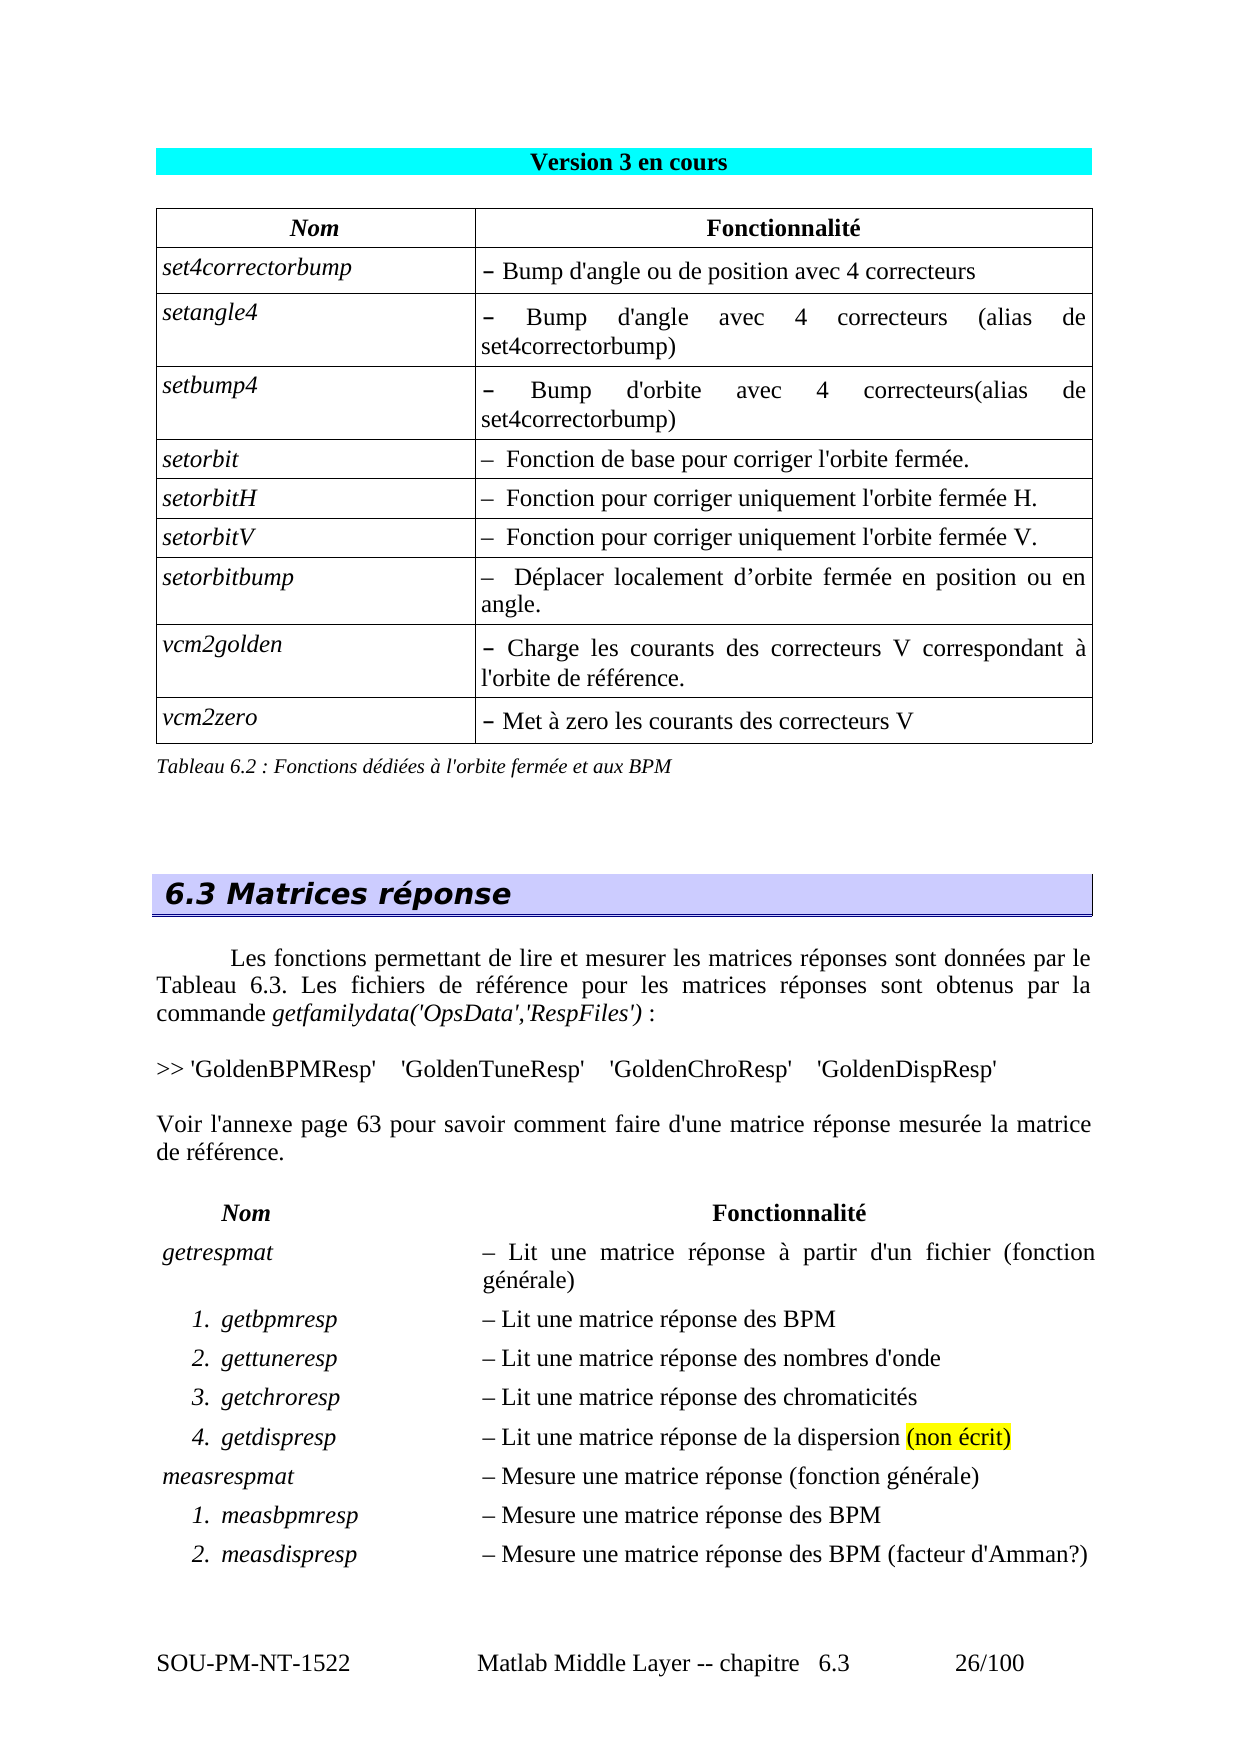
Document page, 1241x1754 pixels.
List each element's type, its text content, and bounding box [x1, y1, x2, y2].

table_cell – Mesure une matrice réponse des BPM (facteur d'Amman?) [439, 1534, 1102, 1573]
table_cell setangle4 [157, 294, 475, 366]
text Voir l'annexe page 68 pour savoir comment faire d'une matrice réponse mesurée la matrice de référence. [156, 1110, 1092, 1166]
table_cell setorbit [157, 440, 475, 478]
table_cell setorbitV [157, 519, 475, 557]
text Tableau 6.2 : Fonctions dédiées à l'orbite fermée et aux BPM [156, 755, 1092, 778]
table_header Fonctionnalité [476, 209, 1092, 247]
table_cell setbump4 [157, 367, 475, 439]
table_cell – Fonction pour corriger uniquement l'orbite fermée H. [476, 479, 1092, 518]
table_cell set4correctorbump [157, 248, 475, 293]
table_cell measbpmresp [156, 1495, 439, 1534]
table_cell – Lit une matrice réponse des chromaticités [439, 1378, 1102, 1417]
table_cell getbpmresp [156, 1299, 439, 1338]
text Les fonctions permettant de lire et mesurer les matrices réponses sont données par le Tableau 6.3. Les fichiers de référence pour les matrices réponses sont obtenus par la commande getfamilydata('OpsData','RespFiles') : [156, 944, 1092, 1027]
table_cell – Lit une matrice réponse à partir d'un fichier (fonction générale) [439, 1233, 1102, 1299]
table_cell getchroresp [156, 1378, 439, 1417]
table_header Fonctionnalité [439, 1193, 1102, 1232]
table_cell vcm2zero [157, 698, 475, 743]
table_cell – Lit une matrice réponse de la dispersion (non écrit) [439, 1417, 1102, 1456]
table_cell gettuneresp [156, 1339, 439, 1378]
table_cell – Met à zero les courants des correcteurs V [476, 698, 1092, 743]
table_cell getdispresp [156, 1417, 439, 1456]
table_cell measrespmat [156, 1456, 439, 1495]
table_header Nom [156, 1193, 439, 1232]
table_cell – Lit une matrice réponse des BPM [439, 1299, 1102, 1338]
table_cell getrespmat [156, 1233, 439, 1299]
table_cell – Mesure une matrice réponse des BPM [439, 1495, 1102, 1534]
table_cell – Bump d'orbite avec 4 correcteurs(alias de set4correctorbump) [476, 367, 1092, 439]
table_cell setorbitbump [157, 558, 475, 624]
table_cell – Fonction pour corriger uniquement l'orbite fermée V. [476, 519, 1092, 557]
table_cell – Bump d'angle avec 4 correcteurs (alias de set4correctorbump) [476, 294, 1092, 366]
table_cell – Mesure une matrice réponse (fonction générale) [439, 1456, 1102, 1495]
text >> 'GoldenBPMResp' 'GoldenTuneResp' 'GoldenChroResp' 'GoldenDispResp' [156, 1055, 1092, 1082]
table_cell – Déplacer localement d’orbite fermée en position ou en angle. [476, 558, 1092, 624]
table_cell – Charge les courants des correcteurs V correspondant à l'orbite de référence. [476, 625, 1092, 697]
table_header Nom [157, 209, 475, 247]
table_cell – Bump d'angle ou de position avec 4 correcteurs [476, 248, 1092, 293]
table_cell measdispresp [156, 1534, 439, 1573]
table_cell – Lit une matrice réponse des nombres d'onde [439, 1339, 1102, 1378]
table_cell – Fonction de base pour corriger l'orbite fermée. [476, 440, 1092, 478]
subtitle Matrices réponse [152, 874, 1092, 914]
table_cell setorbitH [157, 479, 475, 518]
table_cell vcm2golden [157, 625, 475, 697]
